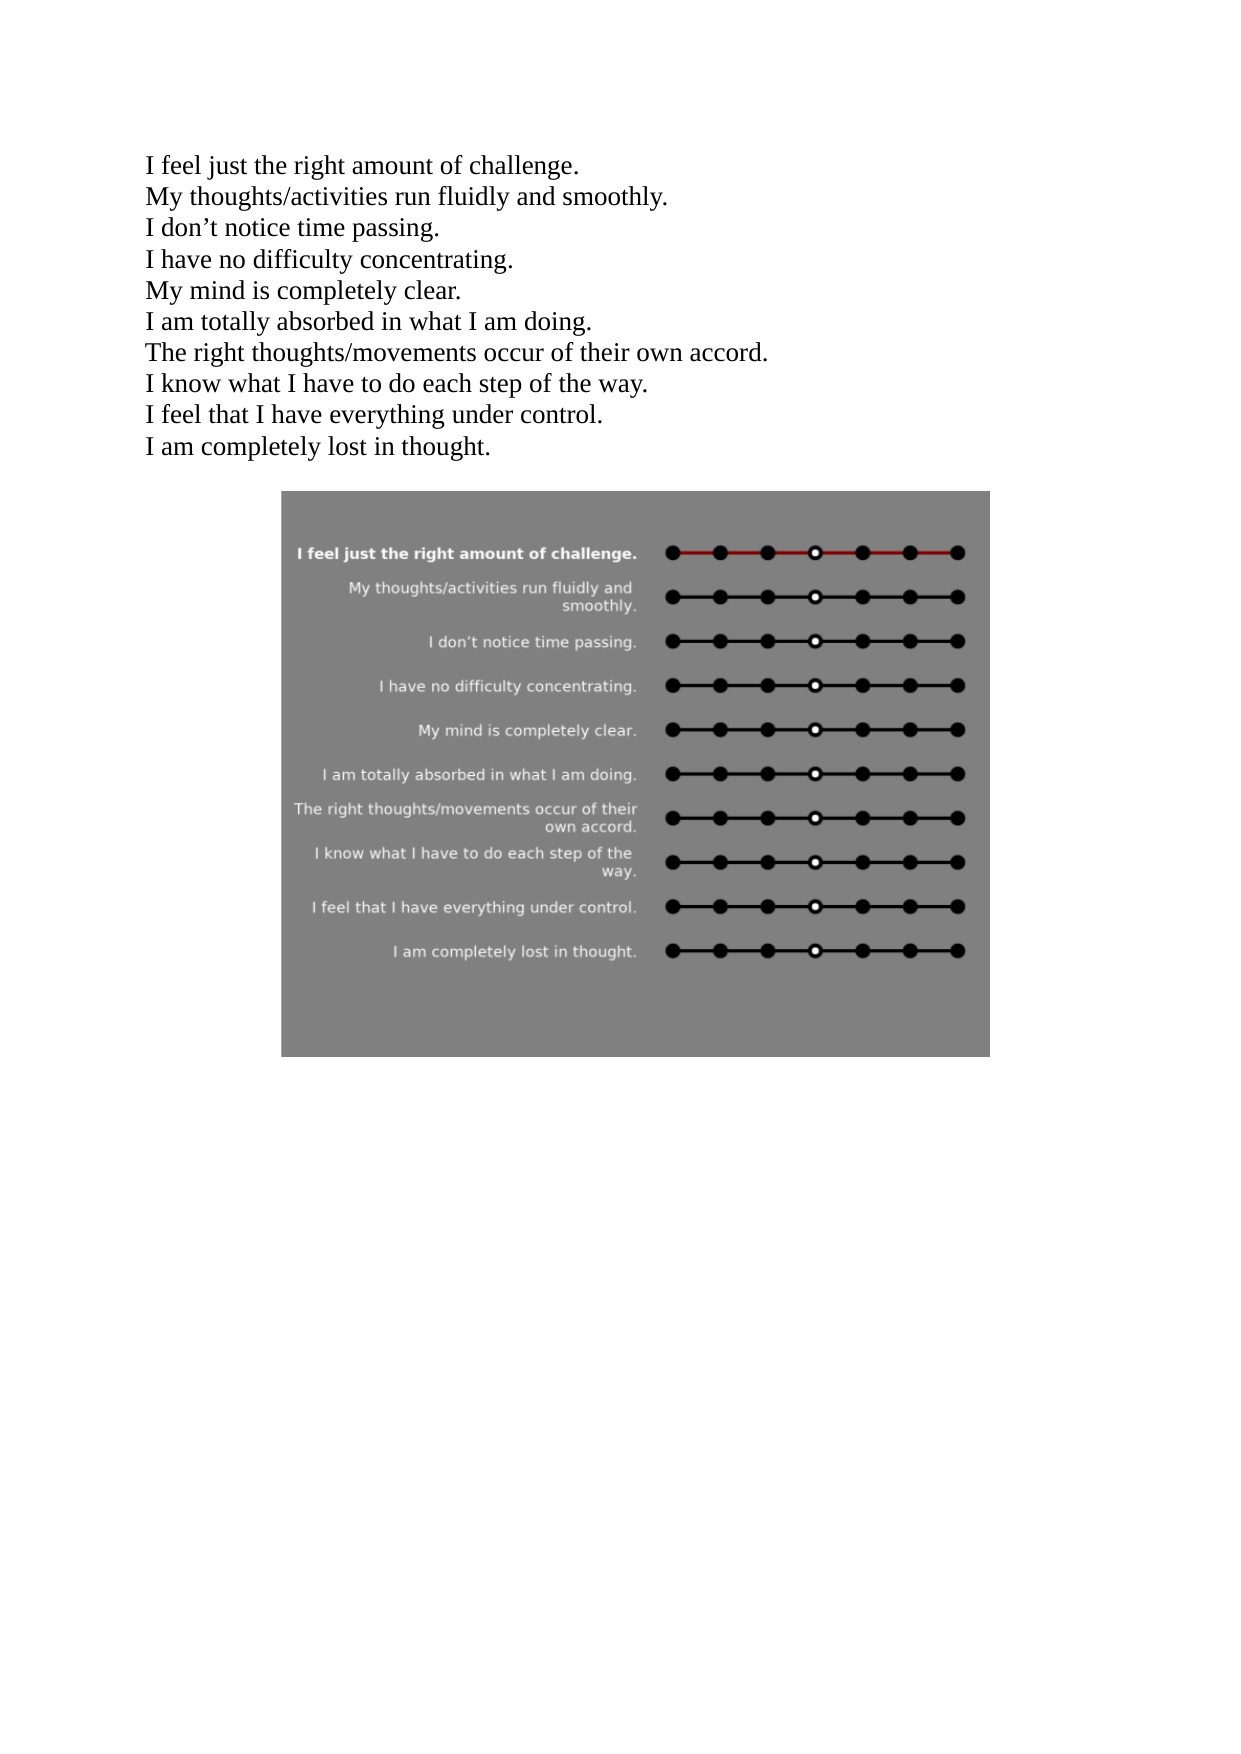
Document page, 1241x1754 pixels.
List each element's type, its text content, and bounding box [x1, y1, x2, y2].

text I am completely lost in thought. [118, 429, 1122, 461]
text I don’t notice time passing. [118, 212, 1122, 243]
text I know what I have to do each step of the way. [118, 367, 1122, 398]
text My mind is completely clear. [118, 274, 1122, 305]
text I feel just the right amount of challenge. [118, 149, 1122, 180]
text I am totally absorbed in what I am doing. [118, 305, 1122, 336]
text My thoughts/activities run fluidly and smoothly. [118, 180, 1122, 212]
text I have no difficulty concentrating. [118, 243, 1122, 274]
picture [280, 491, 990, 1057]
text The right thoughts/movements occur of their own accord. [118, 336, 1122, 367]
text I feel that I have everything under control. [118, 398, 1122, 429]
